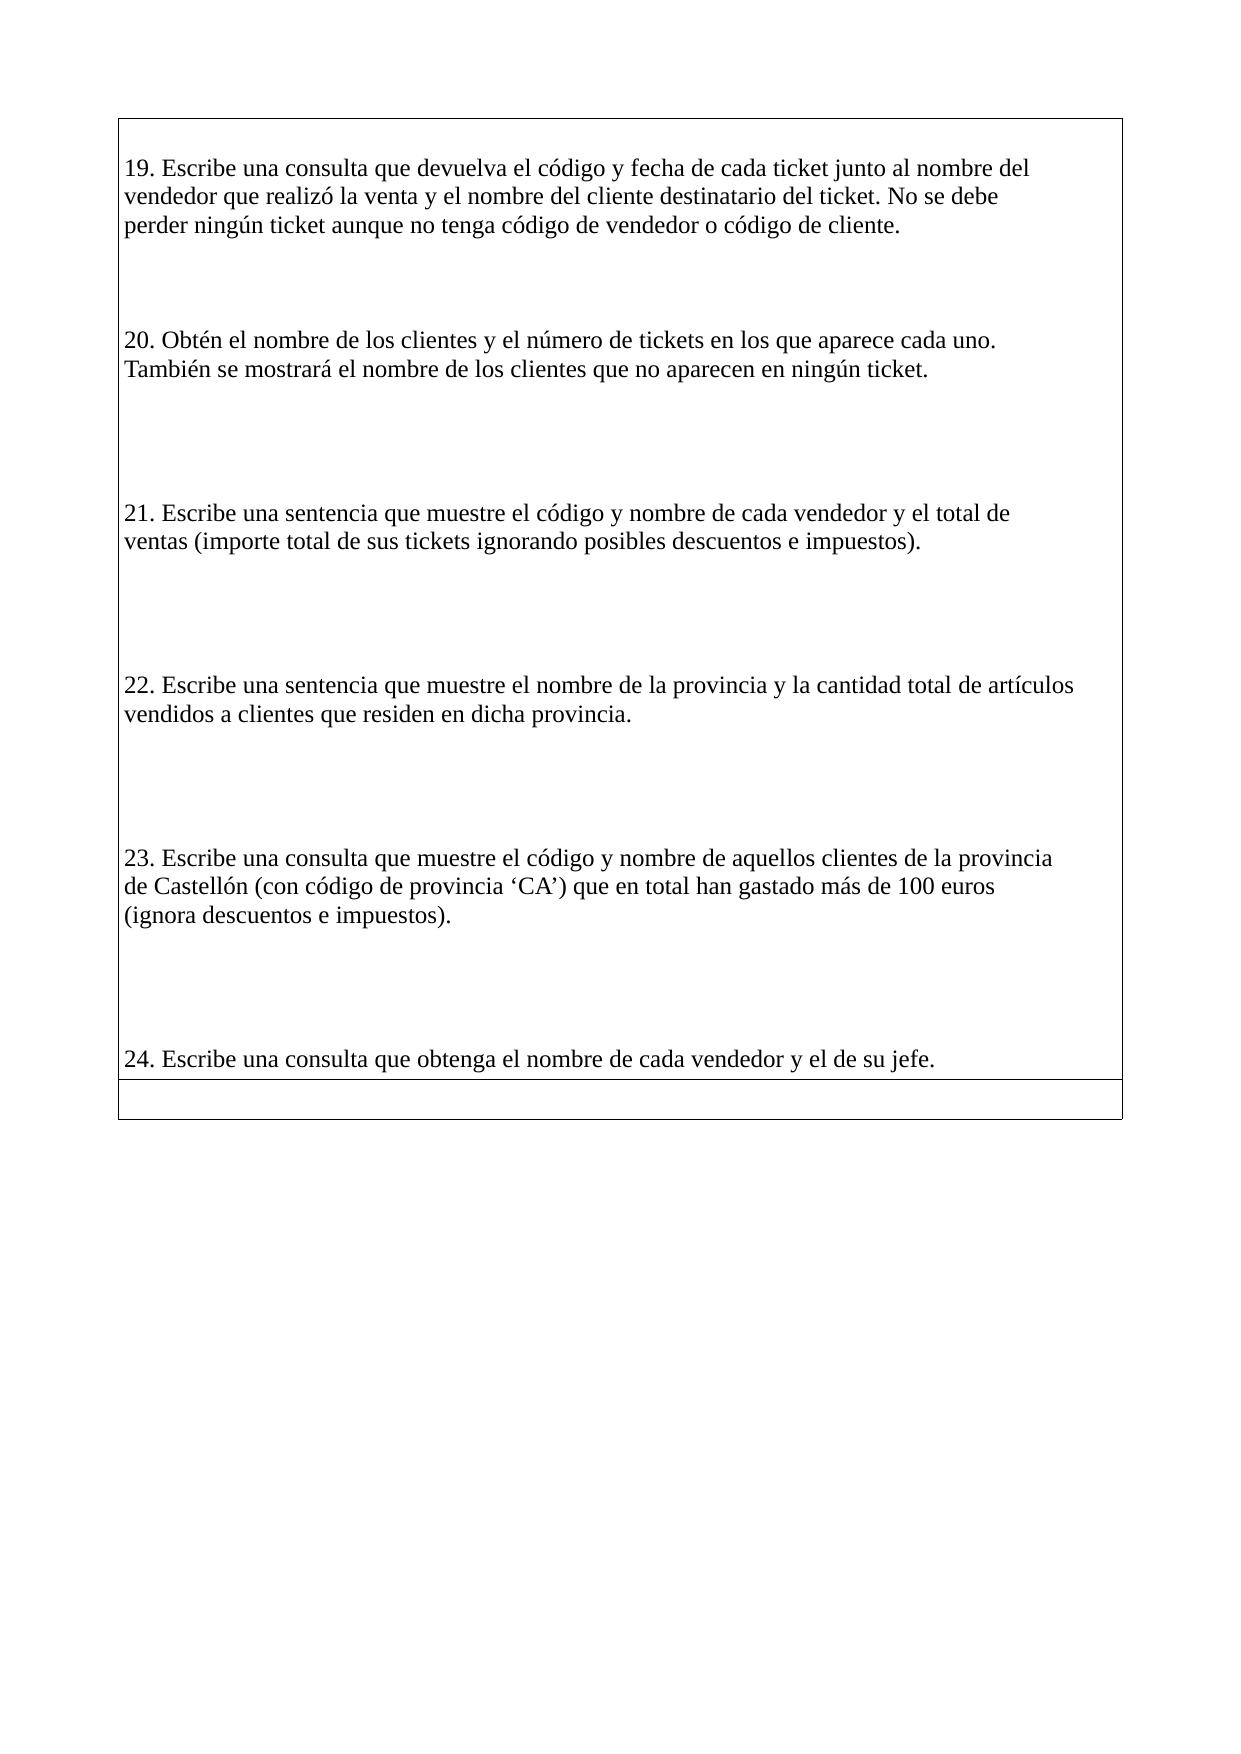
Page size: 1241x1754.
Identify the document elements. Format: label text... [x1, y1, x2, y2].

table_cell 19. Escribe una consulta que devuelva el código y fecha de cada ticket junto al nombre del vendedor que realizó la venta y el nombre del cliente destinatario del ticket. No se debe perder ningún ticket aunque no tenga código de vendedor o código de cliente. 20. Obtén el nombre de los clientes y el número de tickets en los que aparece cada uno. También se mostrará el nombre de los clientes que no aparecen en ningún ticket. 21. Escribe una sentencia que muestre el código y nombre de cada vendedor y el total de ventas (importe total de sus tickets ignorando posibles descuentos e impuestos). 22. Escribe una sentencia que muestre el nombre de la provincia y la cantidad total de artículos vendidos a clientes que residen en dicha provincia. 23. Escribe una consulta que muestre el código y nombre de aquellos clientes de la provincia de Castellón (con código de provincia ‘CA’) que en total han gastado más de 100 euros (ignora descuentos e impuestos). 24. Escribe una consulta que obtenga el nombre de cada vendedor y el de su jefe. [119, 119, 1122, 1078]
table_cell [119, 1080, 1122, 1119]
